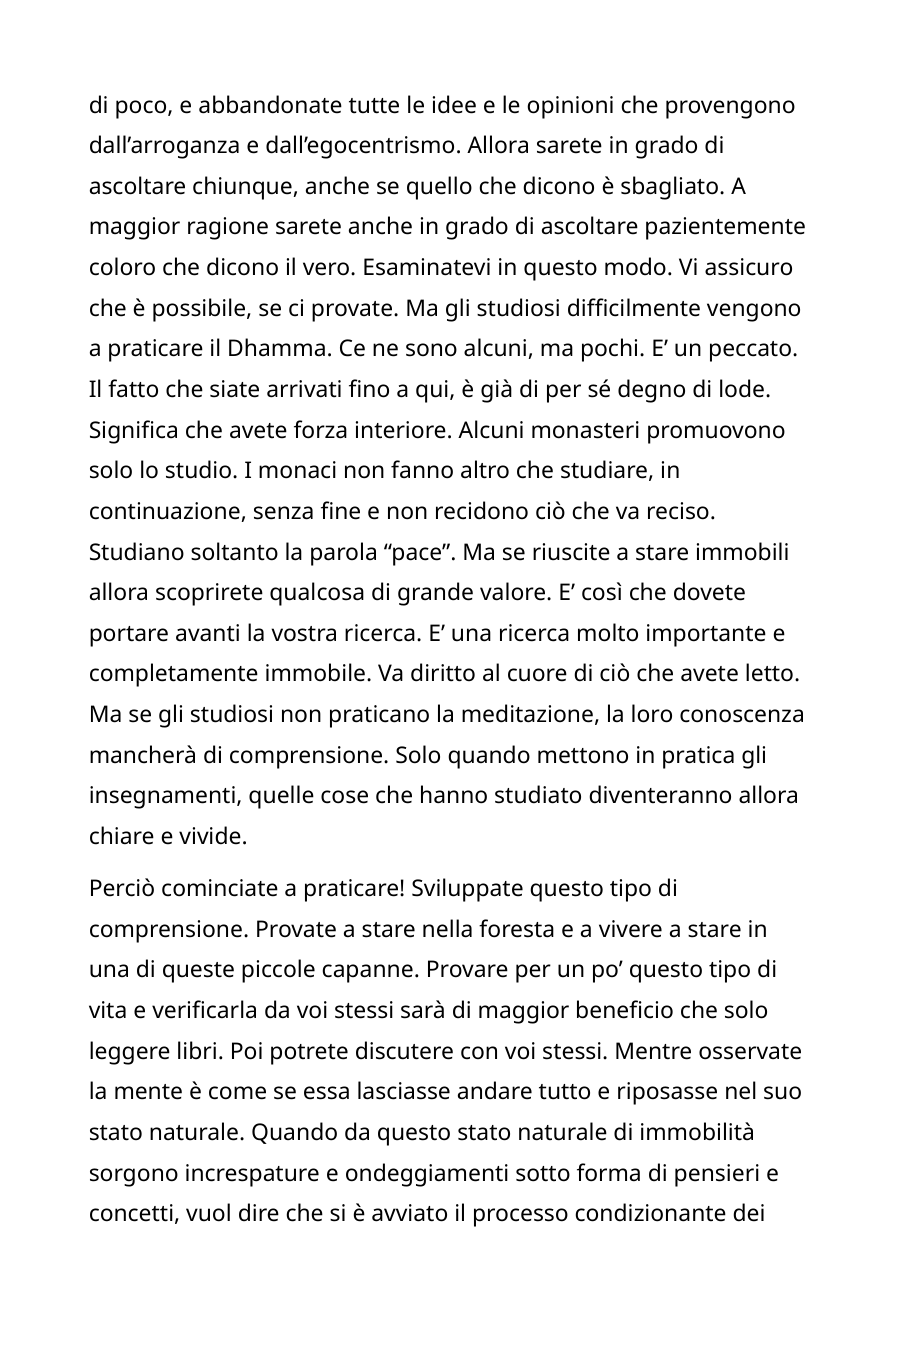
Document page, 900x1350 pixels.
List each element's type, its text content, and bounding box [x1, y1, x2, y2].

text Perciò cominciate a praticare! Sviluppate questo tipo di comprensione. Provate a stare nella foresta e a vivere a stare in una di queste piccole capanne. Provare per un po’ questo tipo di vita e verificarla da voi stessi sarà di maggior beneficio che solo leggere libri. Poi potrete discutere con voi stessi. Mentre osservate la mente è come se essa lasciasse andare tutto e riposasse nel suo stato naturale. Quando da questo stato naturale di immobilità sorgono increspature e ondeggiamenti sotto forma di pensieri e concetti, vuol dire che si è avviato il processo condizionante dei [88, 872, 811, 1228]
text di poco, e abbandonate tutte le idee e le opinioni che provengono dall’arroganza e dall’egocentrismo. Allora sarete in grado di ascoltare chiunque, anche se quello che dicono è sbagliato. A maggior ragione sarete anche in grado di ascoltare pazientemente coloro che dicono il vero. Esaminatevi in questo modo. Vi assicuro che è possibile, se ci provate. Ma gli studiosi difficilmente vengono a praticare il Dhamma. Ce ne sono alcuni, ma pochi. E’ un peccato. Il fatto che siate arrivati fino a qui, è già di per sé degno di lode. Significa che avete forza interiore. Alcuni monasteri promuovono solo lo studio. I monaci non fanno altro che studiare, in continuazione, senza fine e non recidono ciò che va reciso. Studiano soltanto la parola “pace”. Ma se riuscite a stare immobili allora scoprirete qualcosa di grande valore. E’ così che dovete portare avanti la vostra ricerca. E’ una ricerca molto importante e completamente immobile. Va diritto al cuore di ciò che avete letto. Ma se gli studiosi non praticano la meditazione, la loro conoscenza mancherà di comprensione. Solo quando mettono in pratica gli insegnamenti, quelle cose che hanno studiato diventeranno allora chiare e vivide. [88, 88, 811, 851]
